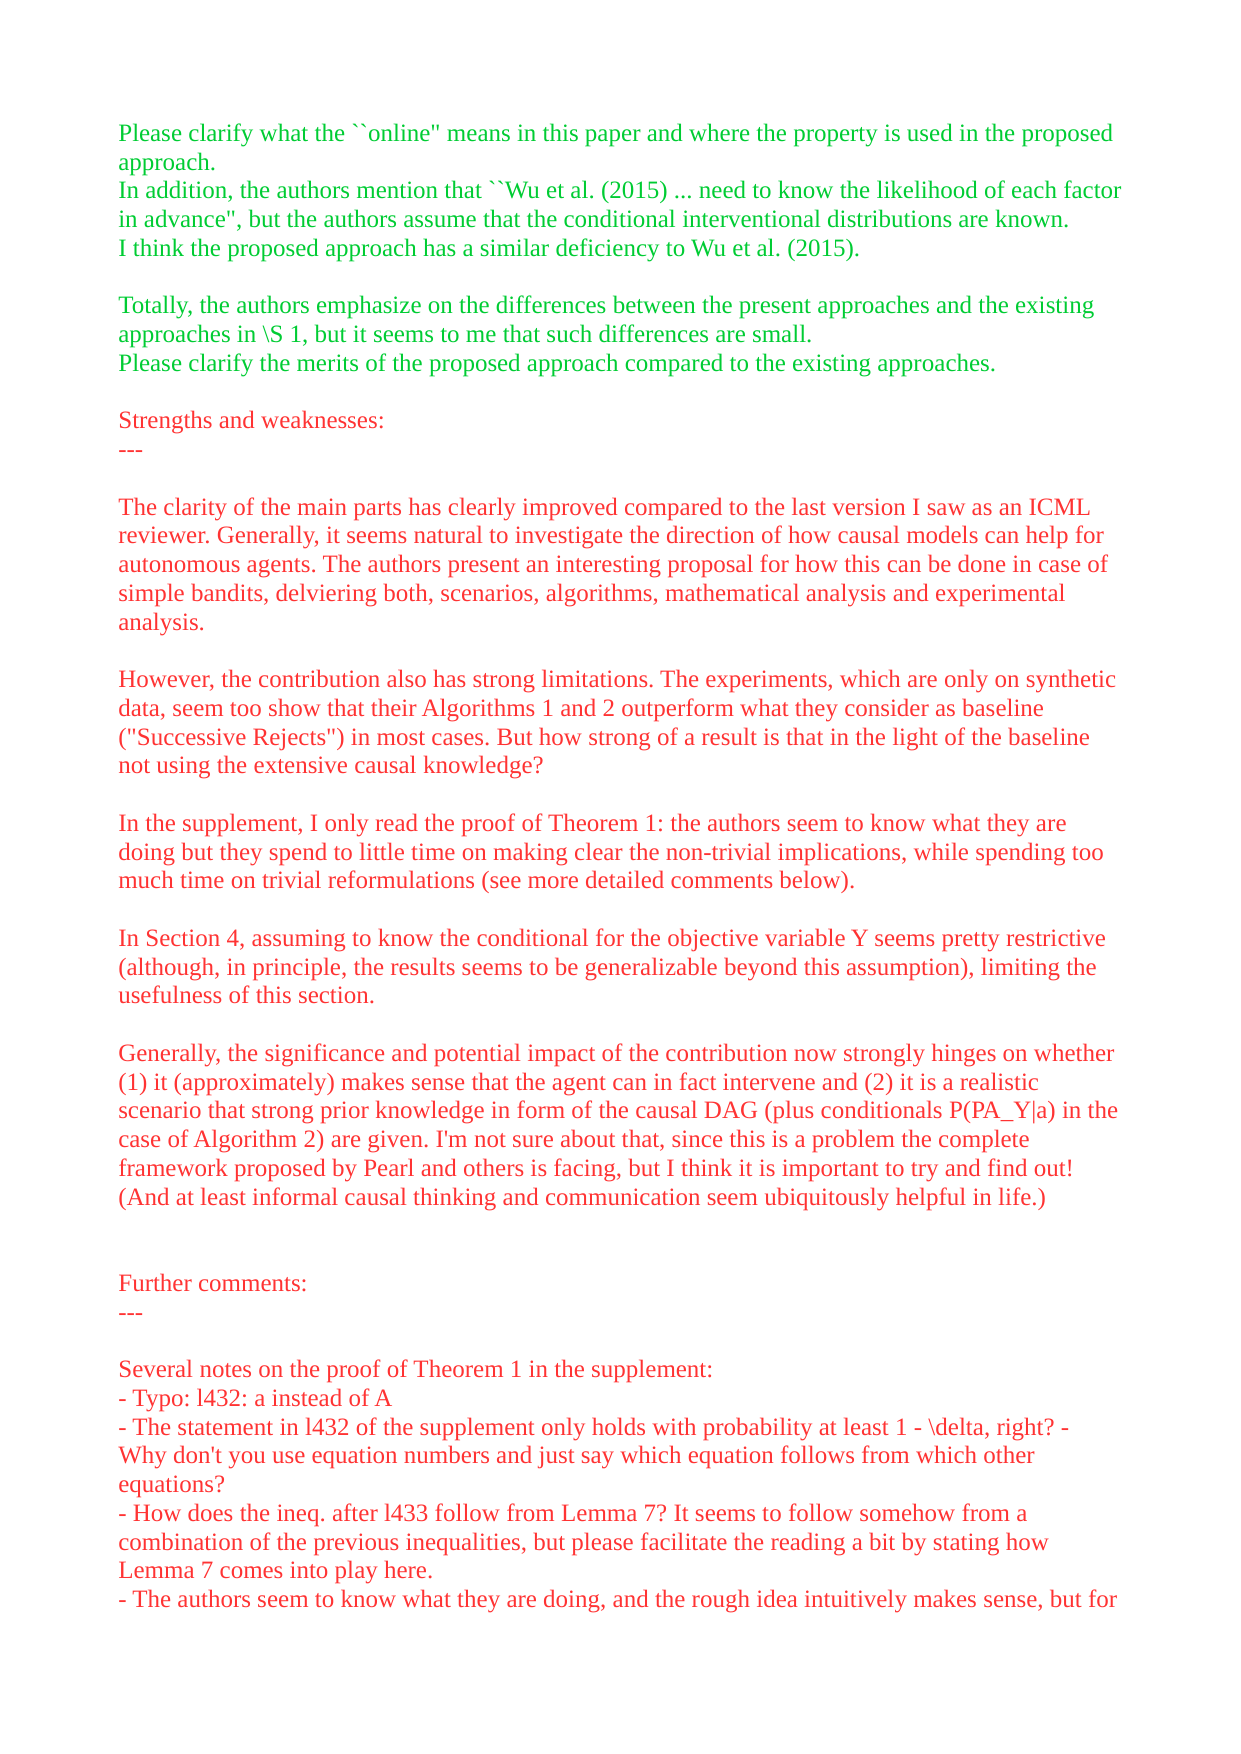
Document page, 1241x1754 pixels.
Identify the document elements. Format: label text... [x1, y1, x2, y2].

text Strengths and weaknesses: --- The clarity of the main parts has clearly improved compared to the last version I saw as an ICML reviewer. Generally, it seems natural to investigate the direction of how causal models can help for autonomous agents. The authors present an interesting proposal for how this can be done in case of simple bandits, delviering both, scenarios, algorithms, mathematical analysis and experimental analysis. However, the contribution also has strong limitations. The experiments, which are only on synthetic data, seem too show that their Algorithms 1 and 2 outperform what they consider as baseline ("Successive Rejects") in most cases. But how strong of a result is that in the light of the baseline not using the extensive causal knowledge? In the supplement, I only read the proof of Theorem 1: the authors seem to know what they are doing but they spend to little time on making clear the non-trivial implications, while spending too much time on trivial reformulations (see more detailed comments below). In Section 4, assuming to know the conditional for the objective variable Y seems pretty restrictive (although, in principle, the results seems to be generalizable beyond this assumption), limiting the usefulness of this section. Generally, the significance and potential impact of the contribution now strongly hinges on whether (1) it (approximately) makes sense that the agent can in fact intervene and (2) it is a realistic scenario that strong prior knowledge in form of the causal DAG (plus conditionals P(PA_Y|a) in the case of Algorithm 2) are given. I'm not sure about that, since this is a problem the complete framework proposed by Pearl and others is facing, but I think it is important to try and find out! (And at least informal causal thinking and communication seem ubiquitously helpful in life.) Further comments: --- Several notes on the proof of Theorem 1 in the supplement: - Typo: l432: a instead of A - The statement in l432 of the supplement only holds with probability at least 1 - \delta, right? - Why don't you use equation numbers and just say which equation follows from which other equations? - How does the ineq. after l433 follow from Lemma 7? It seems to follow somehow from a combination of the previous inequalities, but please facilitate the reading a bit by stating how Lemma 7 comes into play here. - The authors seem to know what they are doing, and the rough idea intuitively makes sense, but for [118, 406, 1122, 1613]
text I think the proposed approach has a similar deficiency to Wu et al. (2015). [118, 233, 1122, 262]
text In addition, the authors mention that ``Wu et al. (2015) ... need to know the likelihood of each factor in advance", but the authors assume that the conditional interventional distributions are known. [118, 176, 1122, 233]
text Please clarify the merits of the proposed approach compared to the existing approaches. [118, 348, 1122, 377]
text Please clarify what the ``online" means in this paper and where the property is used in the proposed approach. [118, 118, 1122, 176]
text Totally, the authors emphasize on the differences between the present approaches and the existing approaches in \S 1, but it seems to me that such differences are small. [118, 291, 1122, 348]
